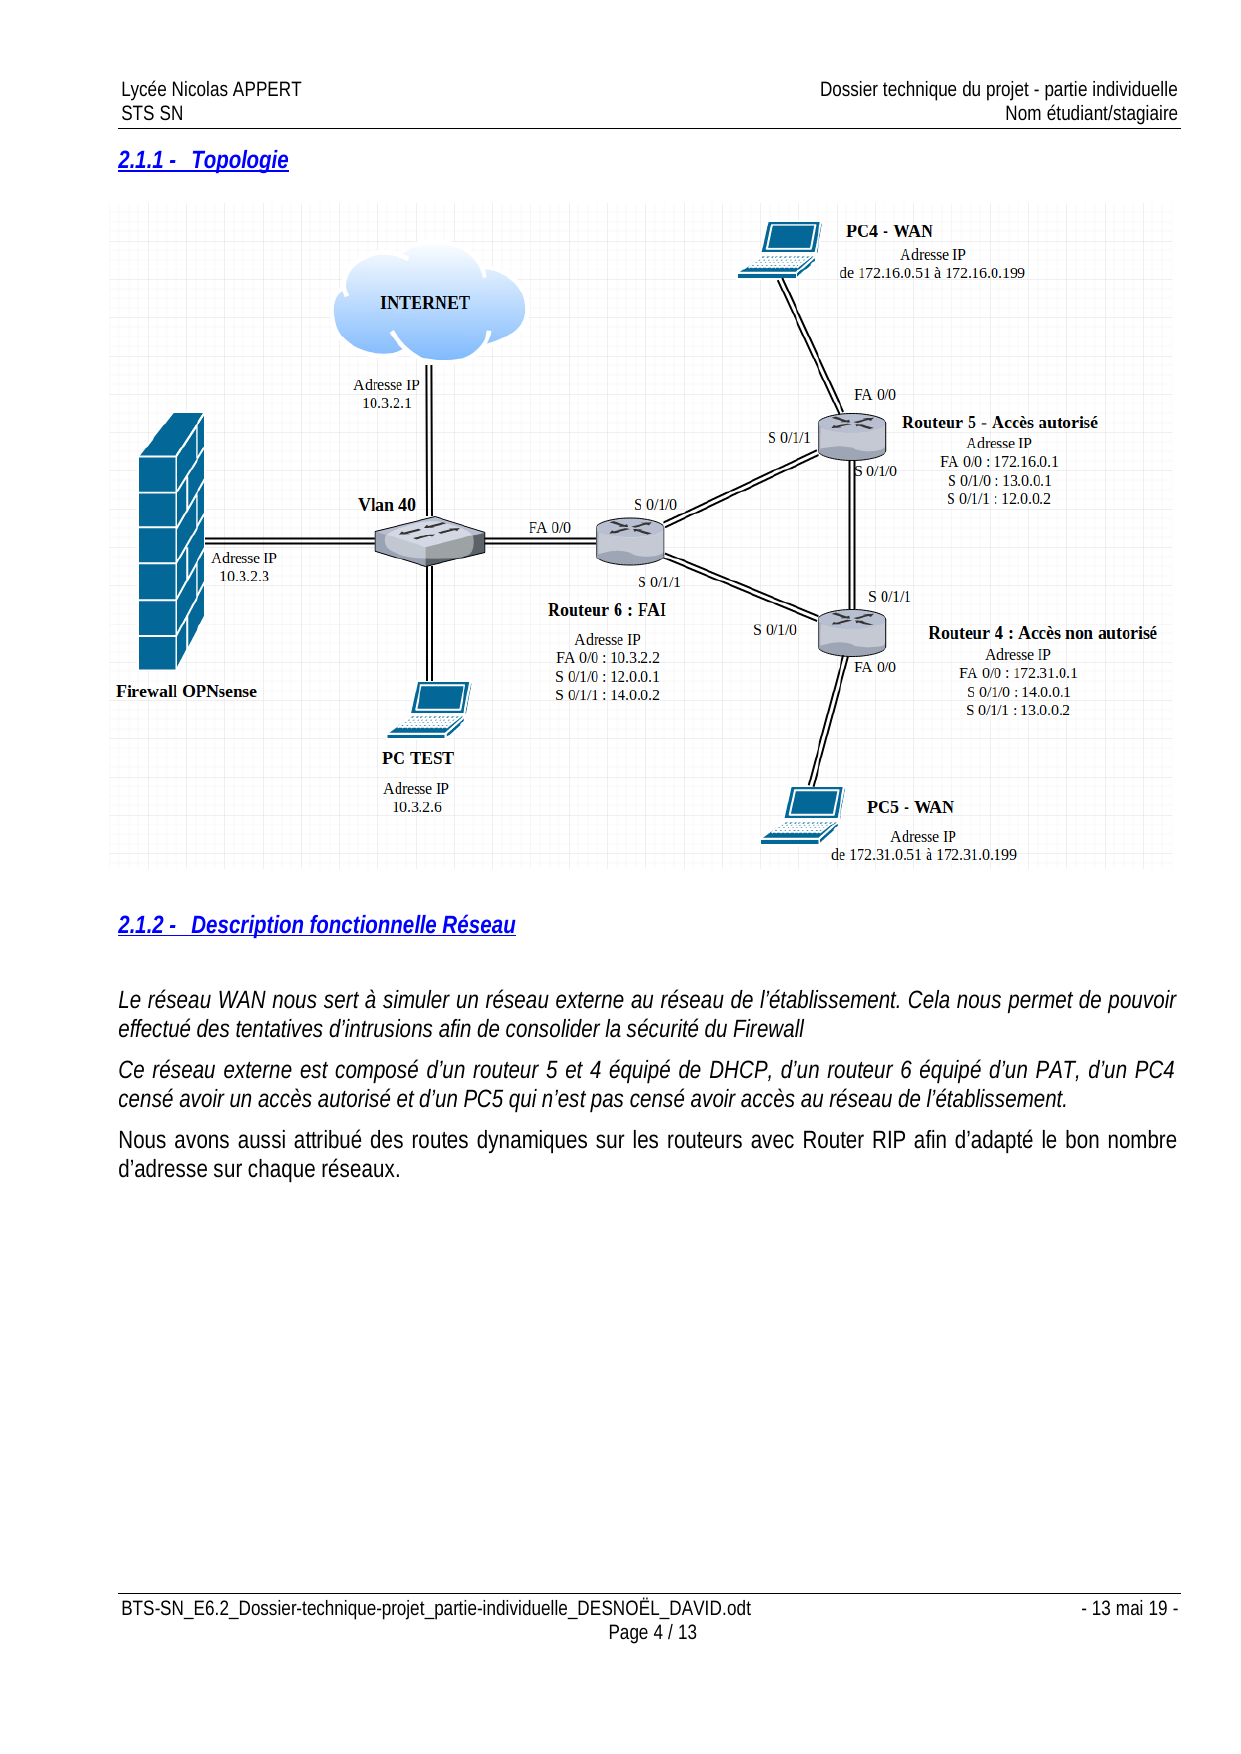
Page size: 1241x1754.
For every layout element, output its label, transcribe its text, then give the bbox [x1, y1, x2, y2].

picture [109, 203, 1173, 869]
subtitle Description fonctionnelle Réseau [118, 910, 1181, 939]
text Ce réseau externe est composé d’un routeur 5 et 4 équipé de DHCP, d’un routeur 6 équipé d’un PAT, d’un PC4 censé avoir un accès autorisé et d’un PC5 qui n’est pas censé avoir accès au réseau de l’établissement. [118, 1055, 1181, 1113]
subtitle Topologie [118, 145, 1181, 174]
text Nous avons aussi attribué des routes dynamiques sur les routeurs avec Router RIP afin d’adapté le bon nombre d’adresse sur chaque réseaux. [118, 1125, 1181, 1183]
text Le réseau WAN nous sert à simuler un réseau externe au réseau de l’établissement. Cela nous permet de pouvoir effectué des tentatives d’intrusions afin de consolider la sécurité du Firewall [118, 985, 1181, 1043]
